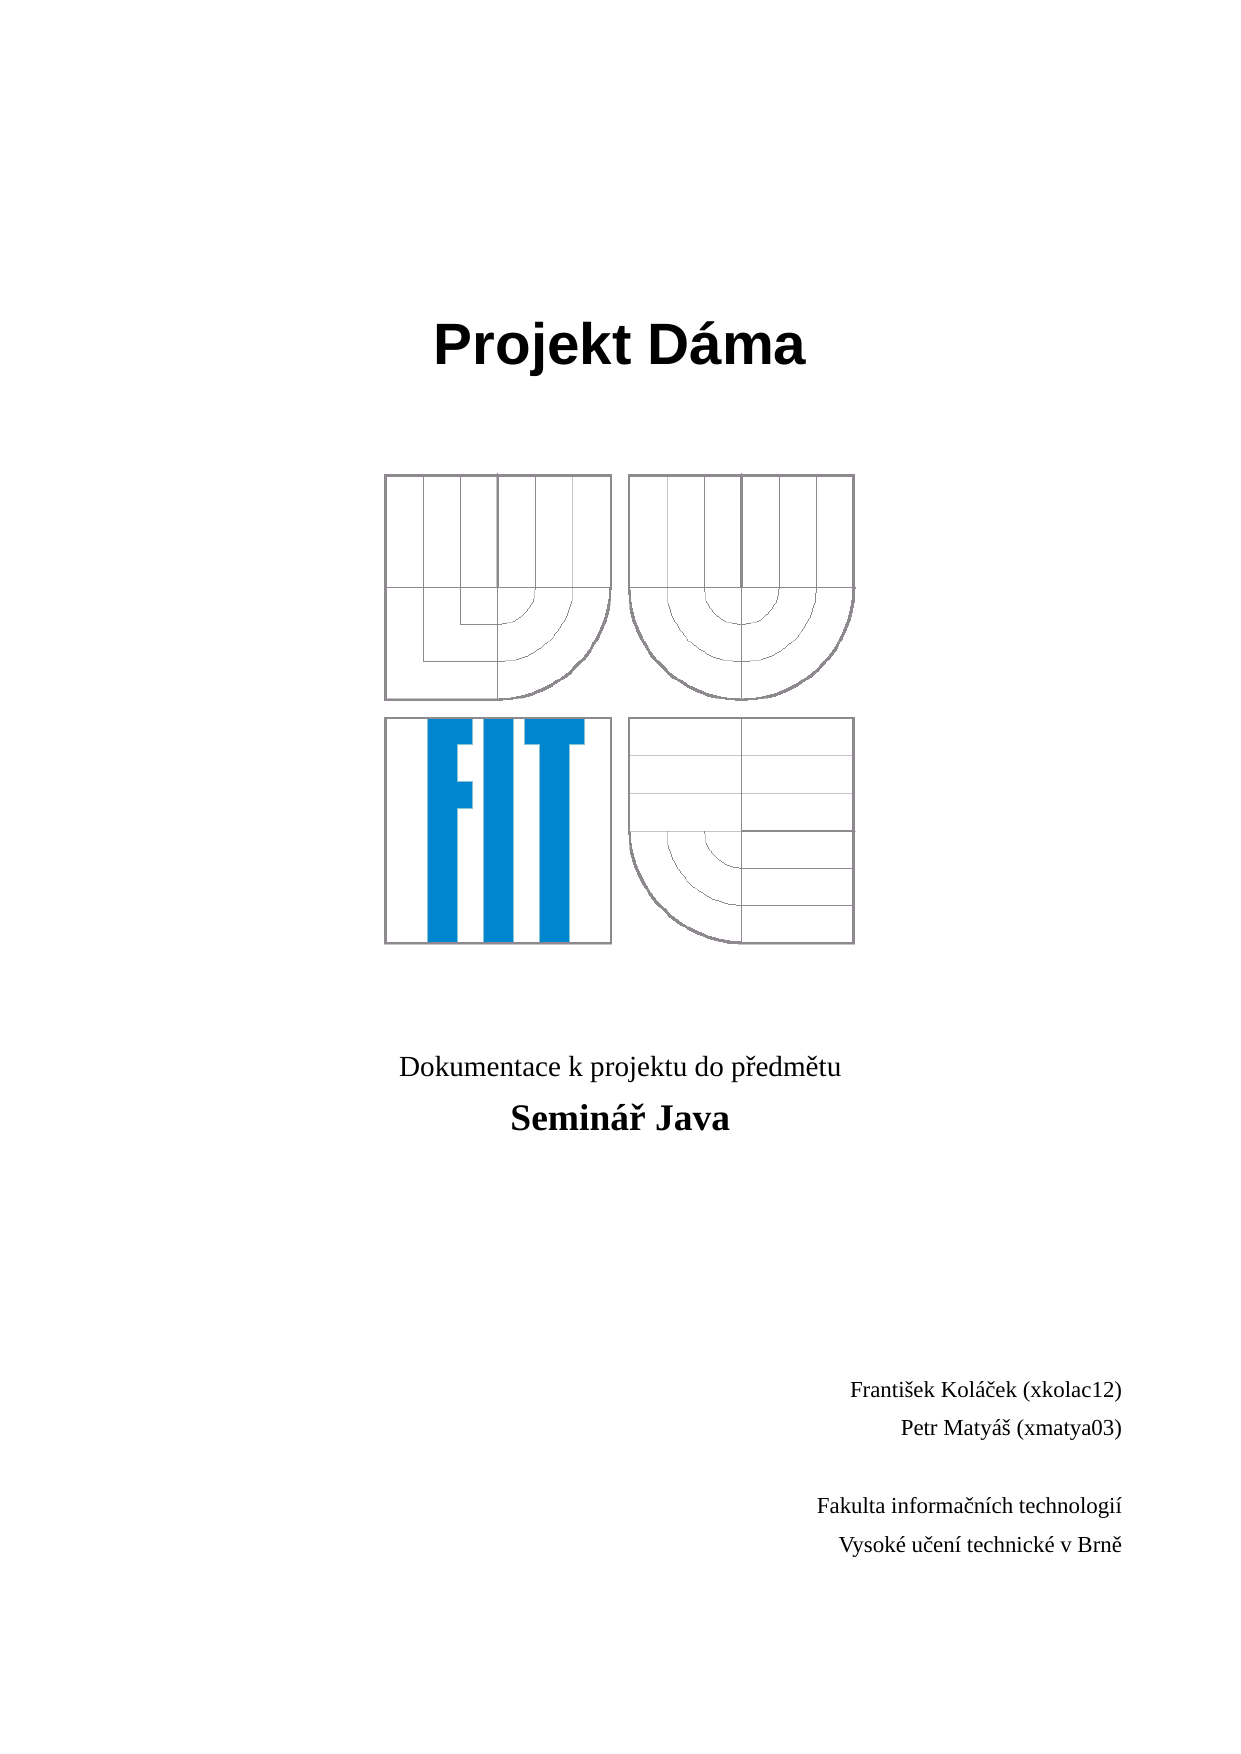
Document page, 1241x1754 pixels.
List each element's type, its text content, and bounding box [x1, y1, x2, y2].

text František Koláček (xkolac12) [118, 1376, 1122, 1402]
text Dokumentace k projektu do předmětu [118, 1049, 1122, 1083]
picture [383, 471, 857, 945]
text Fakulta informačních technologií [118, 1492, 1122, 1518]
text Seminář Java [118, 1096, 1122, 1139]
text Petr Matyáš (xmatya03) [118, 1414, 1122, 1441]
subtitle Projekt Dáma [118, 310, 1122, 377]
text Vysoké učení technické v Brně [118, 1531, 1122, 1557]
